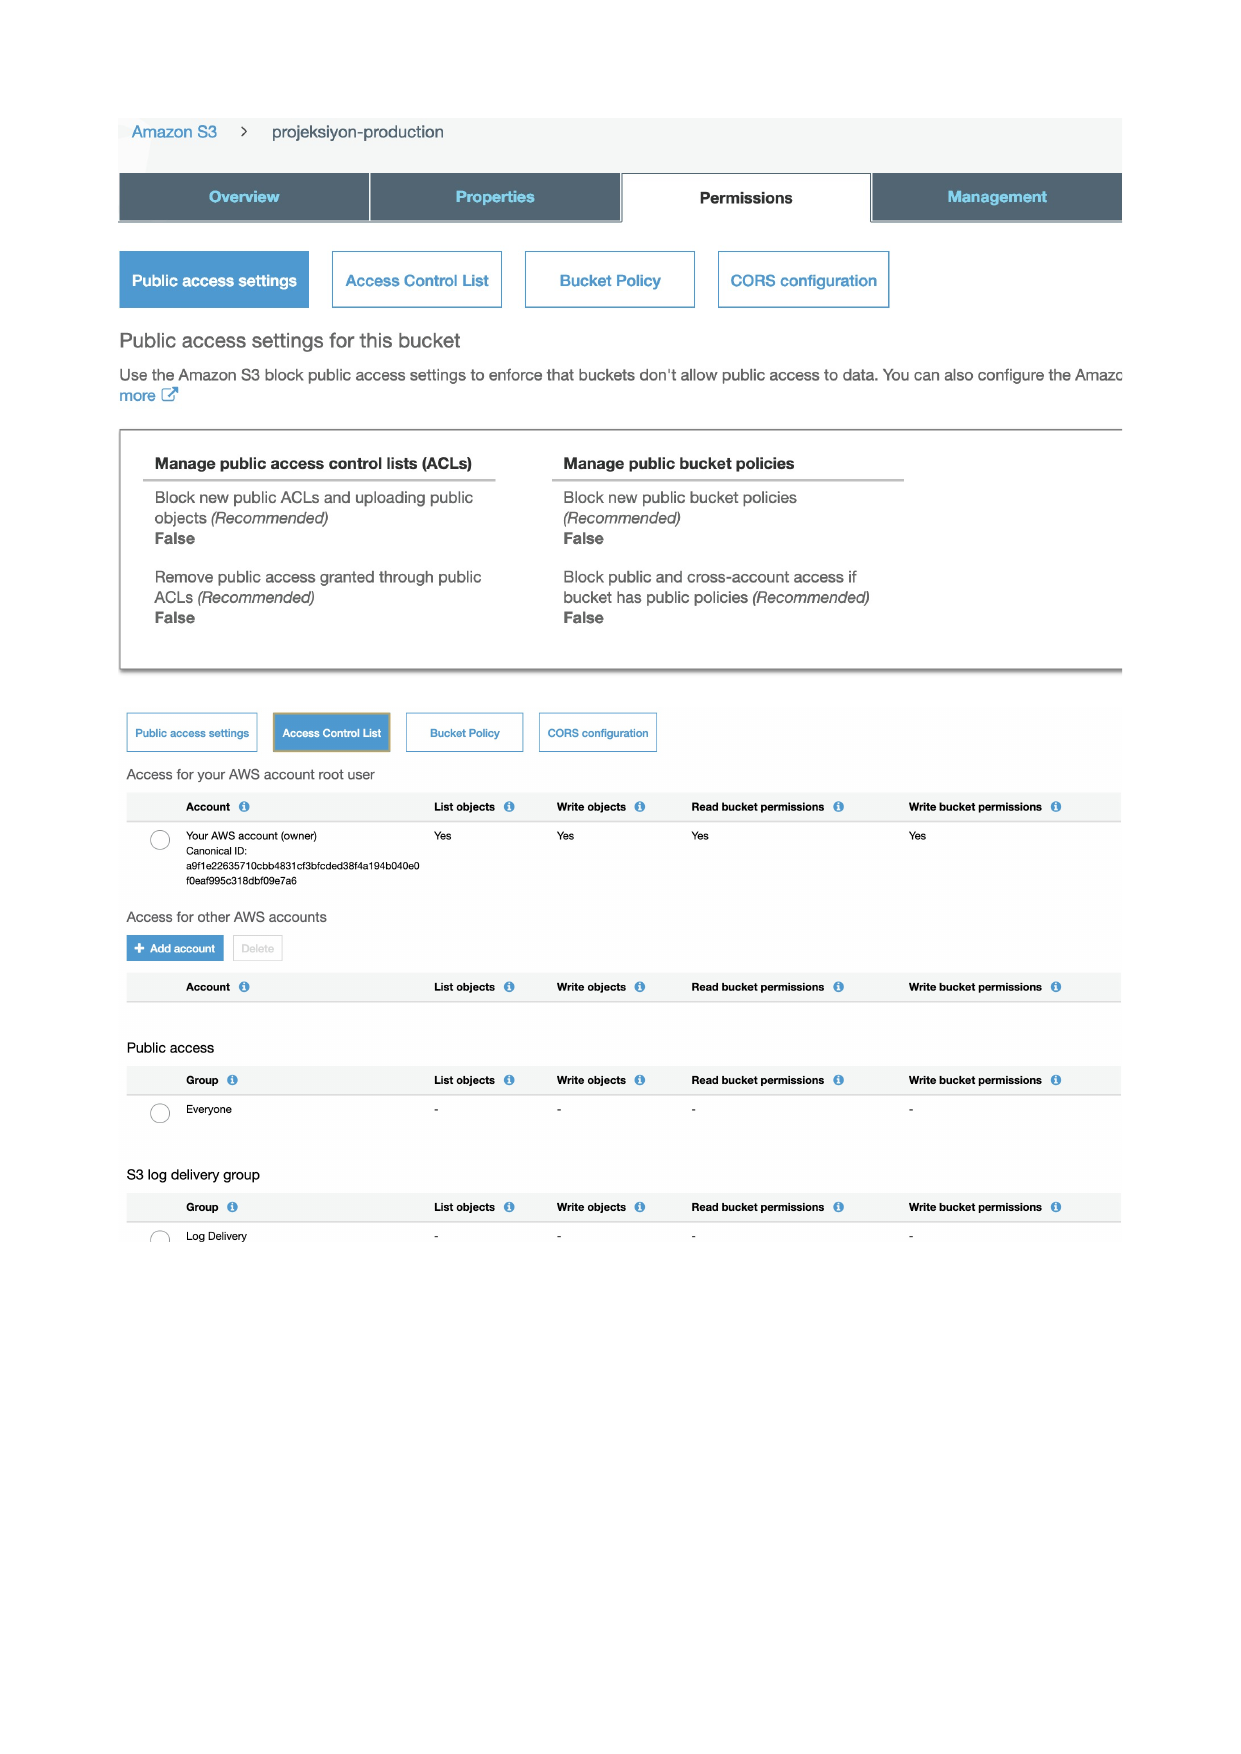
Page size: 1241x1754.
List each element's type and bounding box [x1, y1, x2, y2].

picture [118, 118, 1123, 1242]
